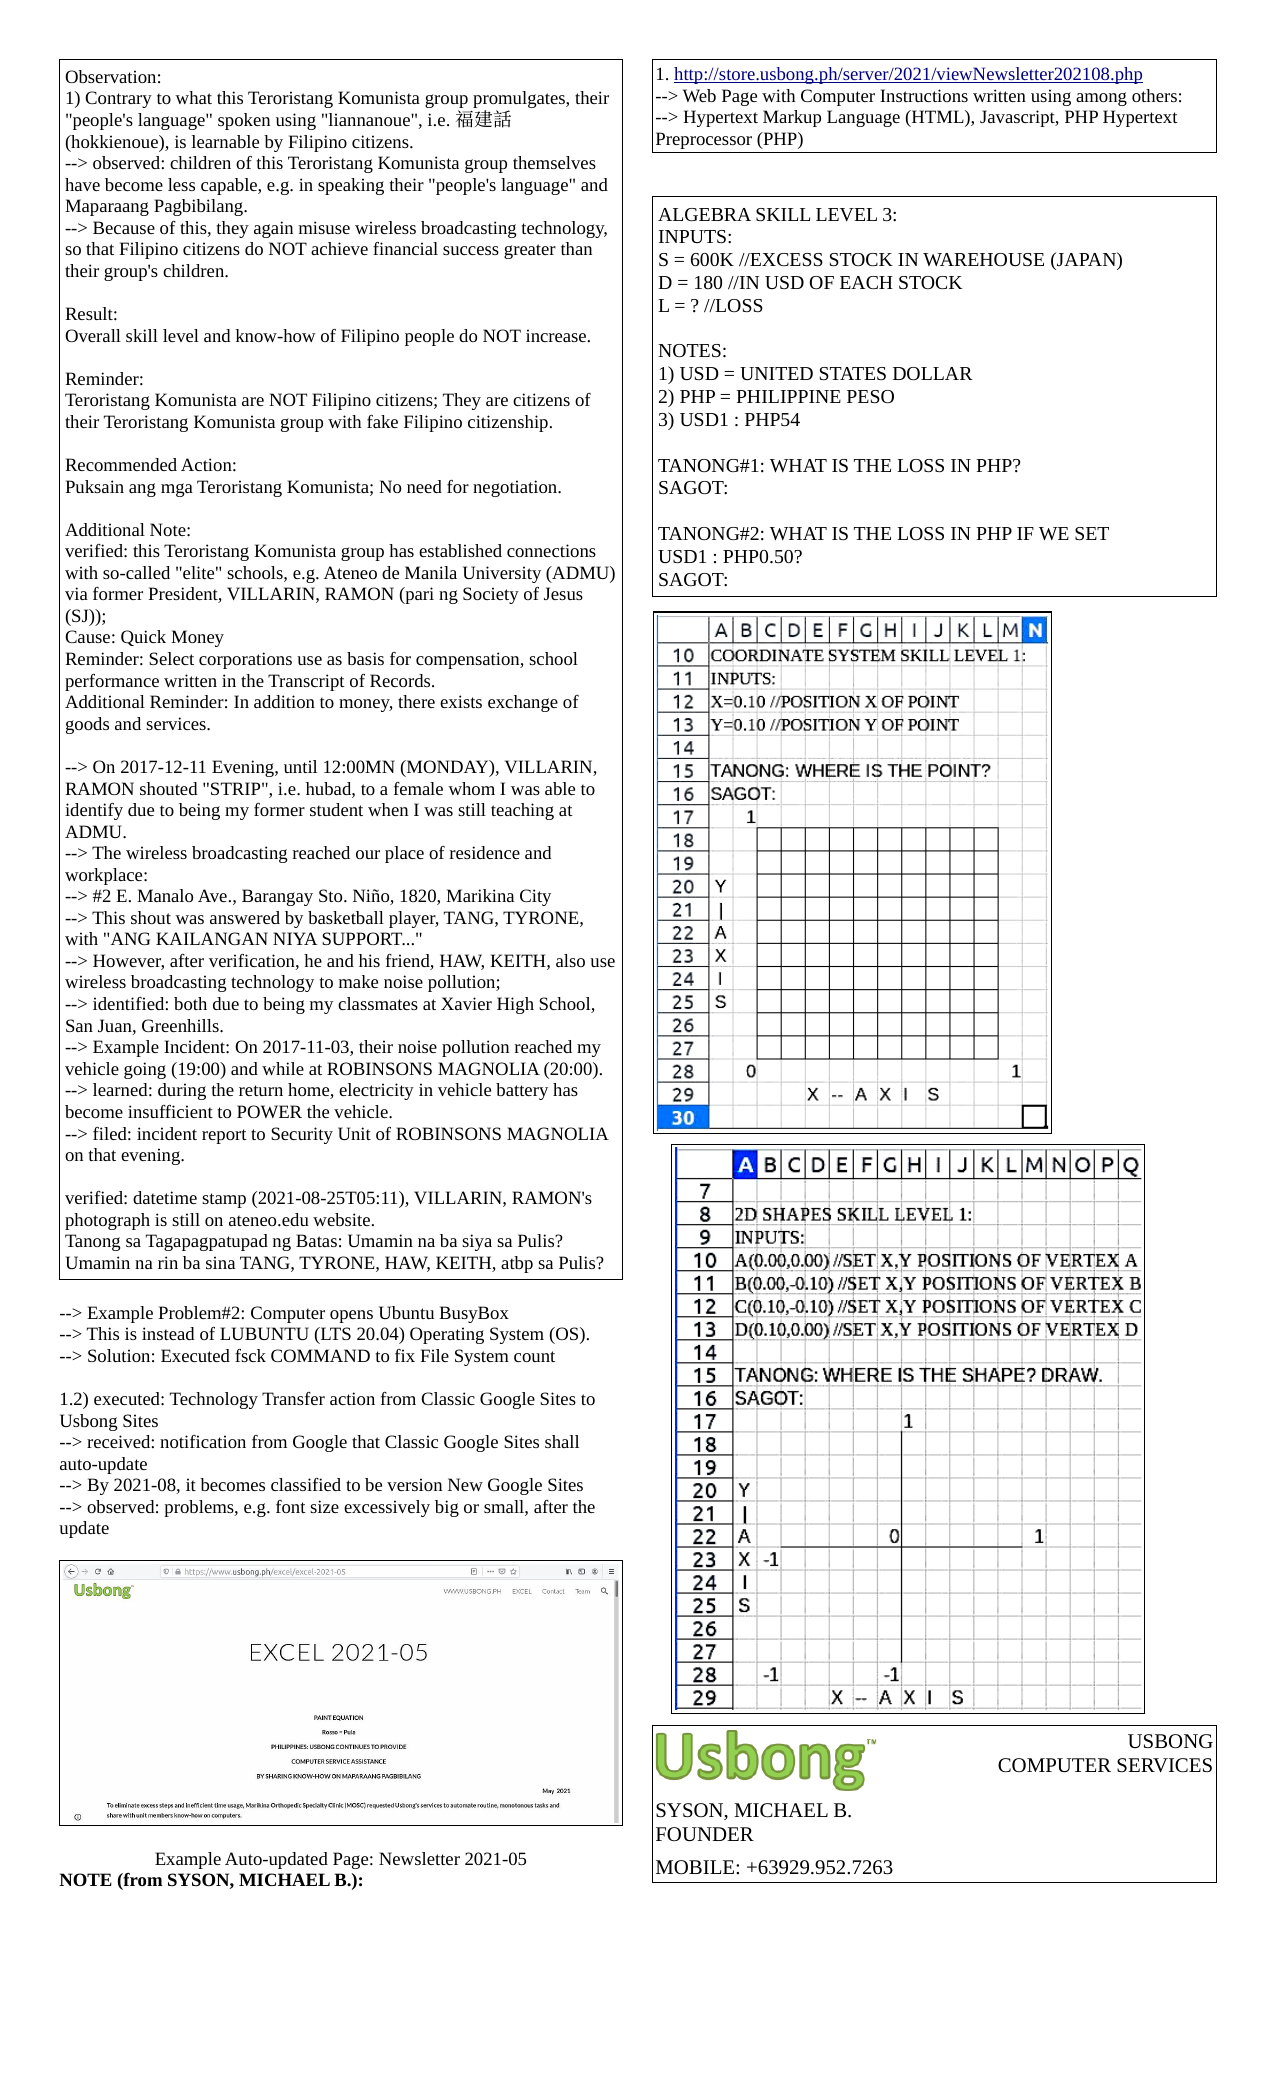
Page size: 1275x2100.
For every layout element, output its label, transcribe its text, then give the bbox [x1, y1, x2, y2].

table_header ALGEBRA SKILL LEVEL 3: INPUTS: S = 600K //EXCESS STOCK IN WAREHOUSE (JAPAN) D = 180 //IN USD OF EACH STOCK L = ? //LOSS NOTES: 1) USD = UNITED STATES DOLLAR 2) PHP = PHILIPPINE PESO 3) USD1 : PHP54 TANONG#1: WHAT IS THE LOSS IN PHP? SAGOT: TANONG#2: WHAT IS THE LOSS IN PHP IF WE SET USD1 : PHP0.50? SAGOT: [653, 197, 1216, 596]
table_header Observation: 1) Contrary to what this Teroristang Komunista group promulgates, their "people's language" spoken using "liannanoue", i.e. 福建話 (hokkienoue), is learnable by Filipino citizens. --> observed: children of this Teroristang Komunista group themselves have become less capable, e.g. in speaking their "people's language" and Maparaang Pagbibilang. --> Because of this, they again misuse wireless broadcasting technology, so that Filipino citizens do NOT achieve financial success greater than their group's children. Result: Overall skill level and know-how of Filipino people do NOT increase. Reminder: Teroristang Komunista are NOT Filipino citizens; They are citizens of their Teroristang Komunista group with fake Filipino citizenship. Recommended Action: Puksain ang mga Teroristang Komunista; No need for negotiation. Additional Note: verified: this Teroristang Komunista group has established connections with so-called "elite" schools, e.g. Ateneo de Manila University (ADMU) via former President, VILLARIN, RAMON (pari ng Society of Jesus (SJ)); Cause: Quick Money Reminder: Select corporations use as basis for compensation, school performance written in the Transcript of Records. Additional Reminder: In addition to money, there exists exchange of goods and services. --> On 2017-12-11 Evening, until 12:00MN (MONDAY), VILLARIN, RAMON shouted "STRIP", i.e. hubad, to a female whom I was able to identify due to being my former student when I was still teaching at ADMU. --> The wireless broadcasting reached our place of residence and workplace: --> #2 E. Manalo Ave., Barangay Sto. Niño, 1820, Marikina City --> This shout was answered by basketball player, TANG, TYRONE, with "ANG KAILANGAN NIYA SUPPORT..." --> However, after verification, he and his friend, HAW, KEITH, also use wireless broadcasting technology to make noise pollution; --> identified: both due to being my classmates at Xavier High School, San Juan, Greenhills. --> Example Incident: On 2017-11-03, their noise pollution reached my vehicle going (19:00) and while at ROBINSONS MAGNOLIA (20:00). --> learned: during the return home, electricity in vehicle battery has become insufficient to POWER the vehicle. --> filed: incident report to Security Unit of ROBINSONS MAGNOLIA on that evening. verified: datetime stamp (2021-08-25T05:11), VILLARIN, RAMON's photograph is still on ateneo.edu website. Tanong sa Tagapagpatupad ng Batas: Umamin na ba siya sa Pulis? Umamin na rin ba sina TANG, TYRONE, HAW, KEITH, atbp sa Pulis? [60, 60, 622, 1279]
picture [63, 1564, 619, 1823]
table_header USBONG COMPUTER SERVICES SYSON, MICHAEL B. FOUNDER MOBILE: +63929.952.7263 [653, 1726, 1216, 1882]
picture [655, 1730, 877, 1791]
text --> This is instead of LUBUNTU (LTS 20.04) Operating System (OS). [59, 1323, 623, 1345]
text Example Auto-updated Page: Newsletter 2021-05 [59, 1848, 623, 1869]
text --> observed: problems, e.g. font size excessively big or small, after the update [59, 1496, 623, 1539]
text --> By 2021-08, it becomes classified to be version New Google Sites [59, 1474, 623, 1496]
picture [656, 615, 1049, 1131]
picture [675, 1147, 1142, 1710]
table_header 1. http://store.usbong.ph/server/2021/viewNewsletter202108.php --> Web Page with Computer Instructions written using among others: --> Hypertext Markup Language (HTML), Javascript, PHP Hypertext Preprocessor (PHP) [653, 60, 1216, 152]
text --> Solution: Executed fsck COMMAND to fix File System count [59, 1345, 623, 1366]
text 1.2) executed: Technology Transfer action from Classic Google Sites to Usbong Sites [59, 1388, 623, 1431]
text --> received: notification from Google that Classic Google Sites shall auto-update [59, 1431, 623, 1474]
text NOTE (from SYSON, MICHAEL B.): [59, 1869, 623, 1891]
text --> Example Problem#2: Computer opens Ubuntu BusyBox [59, 1302, 623, 1323]
